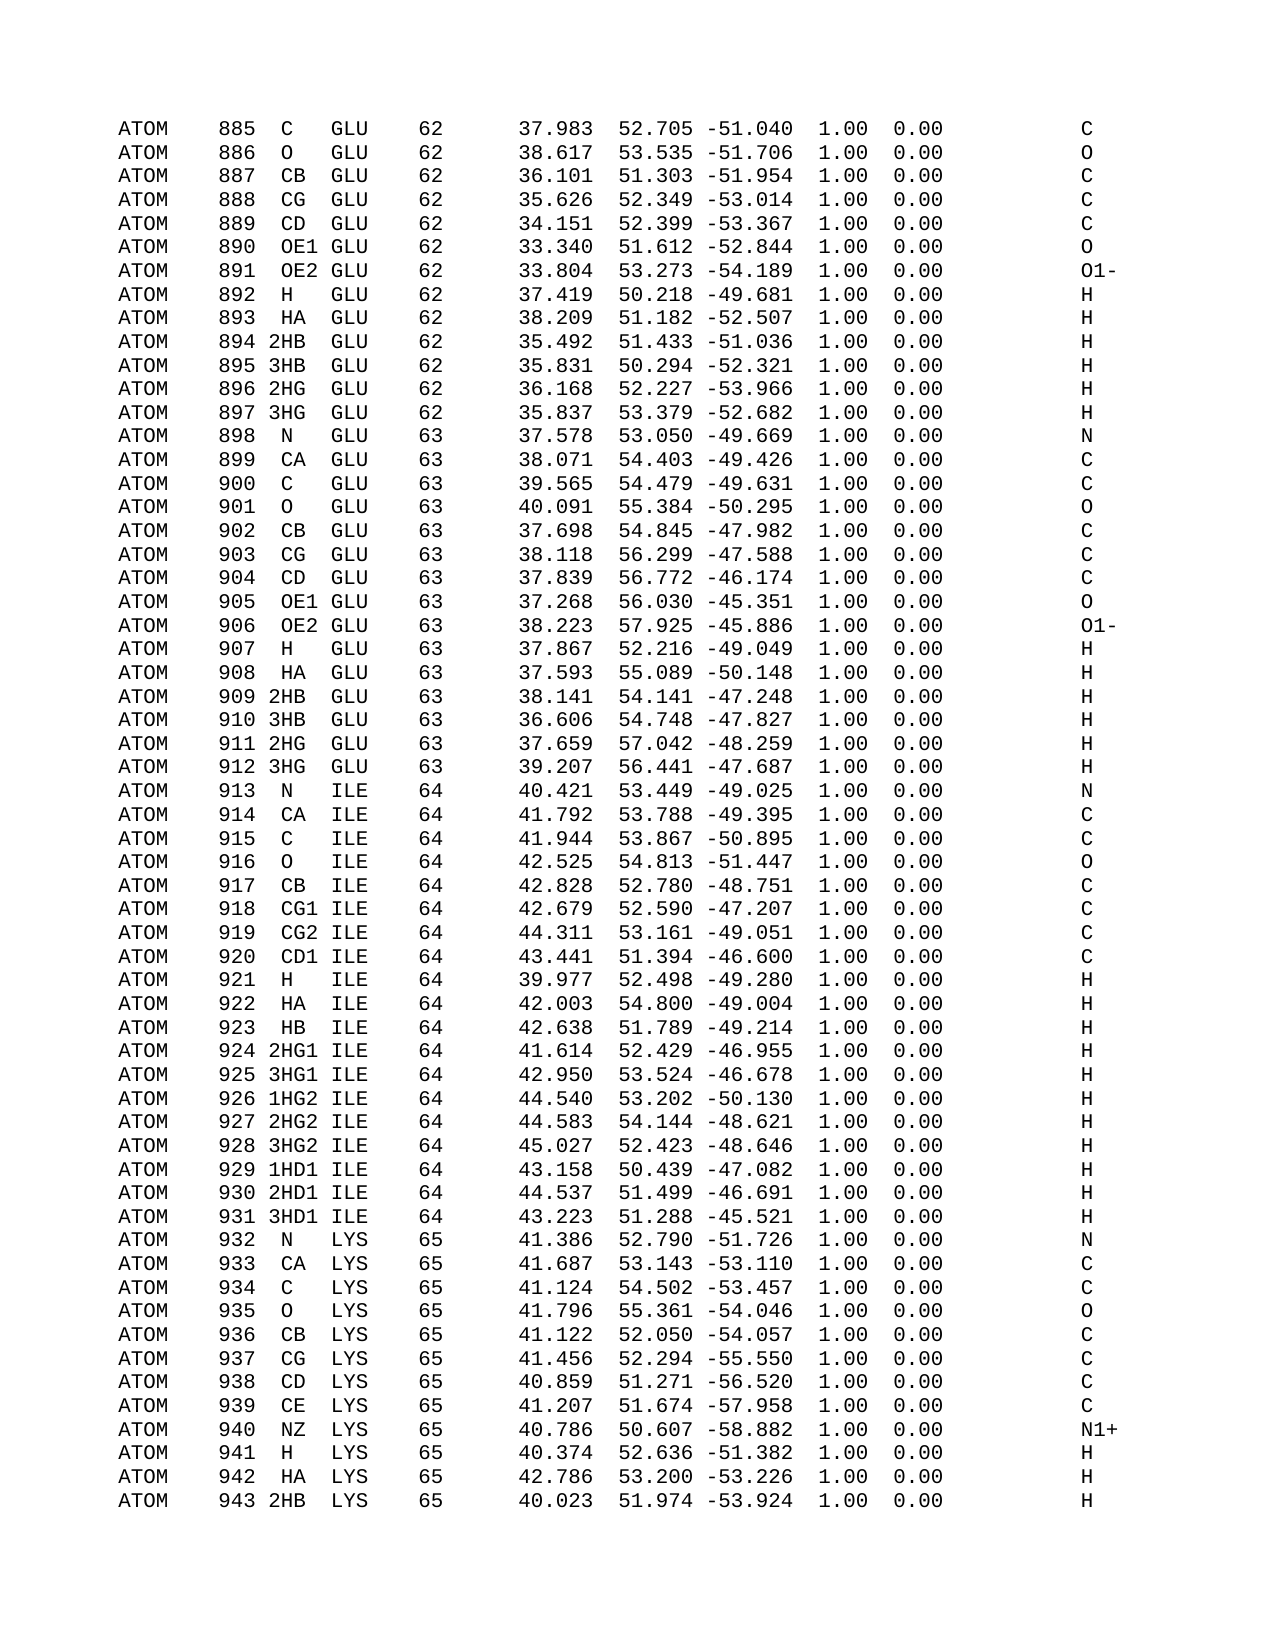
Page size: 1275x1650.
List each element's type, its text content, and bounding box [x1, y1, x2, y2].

text ATOM 915 C ILE 64 41.944 53.867 -50.895 1.00 0.00 C [118, 827, 1157, 851]
text ATOM 938 CD LYS 65 40.859 51.271 -56.520 1.00 0.00 C [118, 1371, 1157, 1395]
text ATOM 943 2HB LYS 65 40.023 51.974 -53.924 1.00 0.00 H [118, 1489, 1157, 1513]
text ATOM 898 N GLU 63 37.578 53.050 -49.669 1.00 0.00 N [118, 426, 1157, 449]
text ATOM 923 HB ILE 64 42.638 51.789 -49.214 1.00 0.00 H [118, 1017, 1157, 1040]
text ATOM 937 CG LYS 65 41.456 52.294 -55.550 1.00 0.00 C [118, 1348, 1157, 1371]
text ATOM 888 CG GLU 62 35.626 52.349 -53.014 1.00 0.00 C [118, 189, 1157, 213]
text ATOM 914 CA ILE 64 41.792 53.788 -49.395 1.00 0.00 C [118, 804, 1157, 827]
text ATOM 921 H ILE 64 39.977 52.498 -49.280 1.00 0.00 H [118, 969, 1157, 993]
text ATOM 892 H GLU 62 37.419 50.218 -49.681 1.00 0.00 H [118, 284, 1157, 307]
text ATOM 934 C LYS 65 41.124 54.502 -53.457 1.00 0.00 C [118, 1277, 1157, 1300]
text ATOM 907 H GLU 63 37.867 52.216 -49.049 1.00 0.00 H [118, 638, 1157, 662]
text ATOM 904 CD GLU 63 37.839 56.772 -46.174 1.00 0.00 C [118, 567, 1157, 591]
text ATOM 939 CE LYS 65 41.207 51.674 -57.958 1.00 0.00 C [118, 1395, 1157, 1419]
text ATOM 935 O LYS 65 41.796 55.361 -54.046 1.00 0.00 O [118, 1300, 1157, 1324]
text ATOM 911 2HG GLU 63 37.659 57.042 -48.259 1.00 0.00 H [118, 733, 1157, 757]
text ATOM 906 OE2 GLU 63 38.223 57.925 -45.886 1.00 0.00 O1- [118, 615, 1157, 638]
text ATOM 924 2HG1 ILE 64 41.614 52.429 -46.955 1.00 0.00 H [118, 1040, 1157, 1064]
text ATOM 931 3HD1 ILE 64 43.223 51.288 -45.521 1.00 0.00 H [118, 1206, 1157, 1229]
text ATOM 933 CA LYS 65 41.687 53.143 -53.110 1.00 0.00 C [118, 1253, 1157, 1277]
text ATOM 893 HA GLU 62 38.209 51.182 -52.507 1.00 0.00 H [118, 307, 1157, 331]
text ATOM 890 OE1 GLU 62 33.340 51.612 -52.844 1.00 0.00 O [118, 236, 1157, 260]
text ATOM 920 CD1 ILE 64 43.441 51.394 -46.600 1.00 0.00 C [118, 946, 1157, 969]
text ATOM 896 2HG GLU 62 36.168 52.227 -53.966 1.00 0.00 H [118, 378, 1157, 402]
text ATOM 925 3HG1 ILE 64 42.950 53.524 -46.678 1.00 0.00 H [118, 1064, 1157, 1088]
text ATOM 894 2HB GLU 62 35.492 51.433 -51.036 1.00 0.00 H [118, 331, 1157, 354]
text ATOM 887 CB GLU 62 36.101 51.303 -51.954 1.00 0.00 C [118, 165, 1157, 189]
text ATOM 942 HA LYS 65 42.786 53.200 -53.226 1.00 0.00 H [118, 1466, 1157, 1489]
text ATOM 910 3HB GLU 63 36.606 54.748 -47.827 1.00 0.00 H [118, 709, 1157, 733]
text ATOM 902 CB GLU 63 37.698 54.845 -47.982 1.00 0.00 C [118, 520, 1157, 544]
text ATOM 930 2HD1 ILE 64 44.537 51.499 -46.691 1.00 0.00 H [118, 1182, 1157, 1206]
text ATOM 940 NZ LYS 65 40.786 50.607 -58.882 1.00 0.00 N1+ [118, 1419, 1157, 1442]
text ATOM 889 CD GLU 62 34.151 52.399 -53.367 1.00 0.00 C [118, 213, 1157, 236]
text ATOM 927 2HG2 ILE 64 44.583 54.144 -48.621 1.00 0.00 H [118, 1111, 1157, 1135]
text ATOM 903 CG GLU 63 38.118 56.299 -47.588 1.00 0.00 C [118, 544, 1157, 567]
text ATOM 913 N ILE 64 40.421 53.449 -49.025 1.00 0.00 N [118, 780, 1157, 804]
text ATOM 916 O ILE 64 42.525 54.813 -51.447 1.00 0.00 O [118, 851, 1157, 875]
text ATOM 897 3HG GLU 62 35.837 53.379 -52.682 1.00 0.00 H [118, 402, 1157, 426]
text ATOM 922 HA ILE 64 42.003 54.800 -49.004 1.00 0.00 H [118, 993, 1157, 1017]
text ATOM 909 2HB GLU 63 38.141 54.141 -47.248 1.00 0.00 H [118, 686, 1157, 709]
text ATOM 928 3HG2 ILE 64 45.027 52.423 -48.646 1.00 0.00 H [118, 1135, 1157, 1158]
text ATOM 895 3HB GLU 62 35.831 50.294 -52.321 1.00 0.00 H [118, 354, 1157, 378]
text ATOM 917 CB ILE 64 42.828 52.780 -48.751 1.00 0.00 C [118, 875, 1157, 898]
text ATOM 905 OE1 GLU 63 37.268 56.030 -45.351 1.00 0.00 O [118, 591, 1157, 615]
text ATOM 926 1HG2 ILE 64 44.540 53.202 -50.130 1.00 0.00 H [118, 1088, 1157, 1111]
text ATOM 900 C GLU 63 39.565 54.479 -49.631 1.00 0.00 C [118, 473, 1157, 496]
text ATOM 912 3HG GLU 63 39.207 56.441 -47.687 1.00 0.00 H [118, 757, 1157, 780]
text ATOM 891 OE2 GLU 62 33.804 53.273 -54.189 1.00 0.00 O1- [118, 260, 1157, 284]
text ATOM 886 O GLU 62 38.617 53.535 -51.706 1.00 0.00 O [118, 142, 1157, 165]
text ATOM 919 CG2 ILE 64 44.311 53.161 -49.051 1.00 0.00 C [118, 922, 1157, 946]
text ATOM 901 O GLU 63 40.091 55.384 -50.295 1.00 0.00 O [118, 496, 1157, 520]
text ATOM 899 CA GLU 63 38.071 54.403 -49.426 1.00 0.00 C [118, 449, 1157, 473]
text ATOM 885 C GLU 62 37.983 52.705 -51.040 1.00 0.00 C [118, 118, 1157, 142]
text ATOM 941 H LYS 65 40.374 52.636 -51.382 1.00 0.00 H [118, 1442, 1157, 1466]
text ATOM 908 HA GLU 63 37.593 55.089 -50.148 1.00 0.00 H [118, 662, 1157, 686]
text ATOM 918 CG1 ILE 64 42.679 52.590 -47.207 1.00 0.00 C [118, 898, 1157, 922]
text ATOM 932 N LYS 65 41.386 52.790 -51.726 1.00 0.00 N [118, 1229, 1157, 1253]
text ATOM 936 CB LYS 65 41.122 52.050 -54.057 1.00 0.00 C [118, 1324, 1157, 1348]
text ATOM 929 1HD1 ILE 64 43.158 50.439 -47.082 1.00 0.00 H [118, 1158, 1157, 1182]
